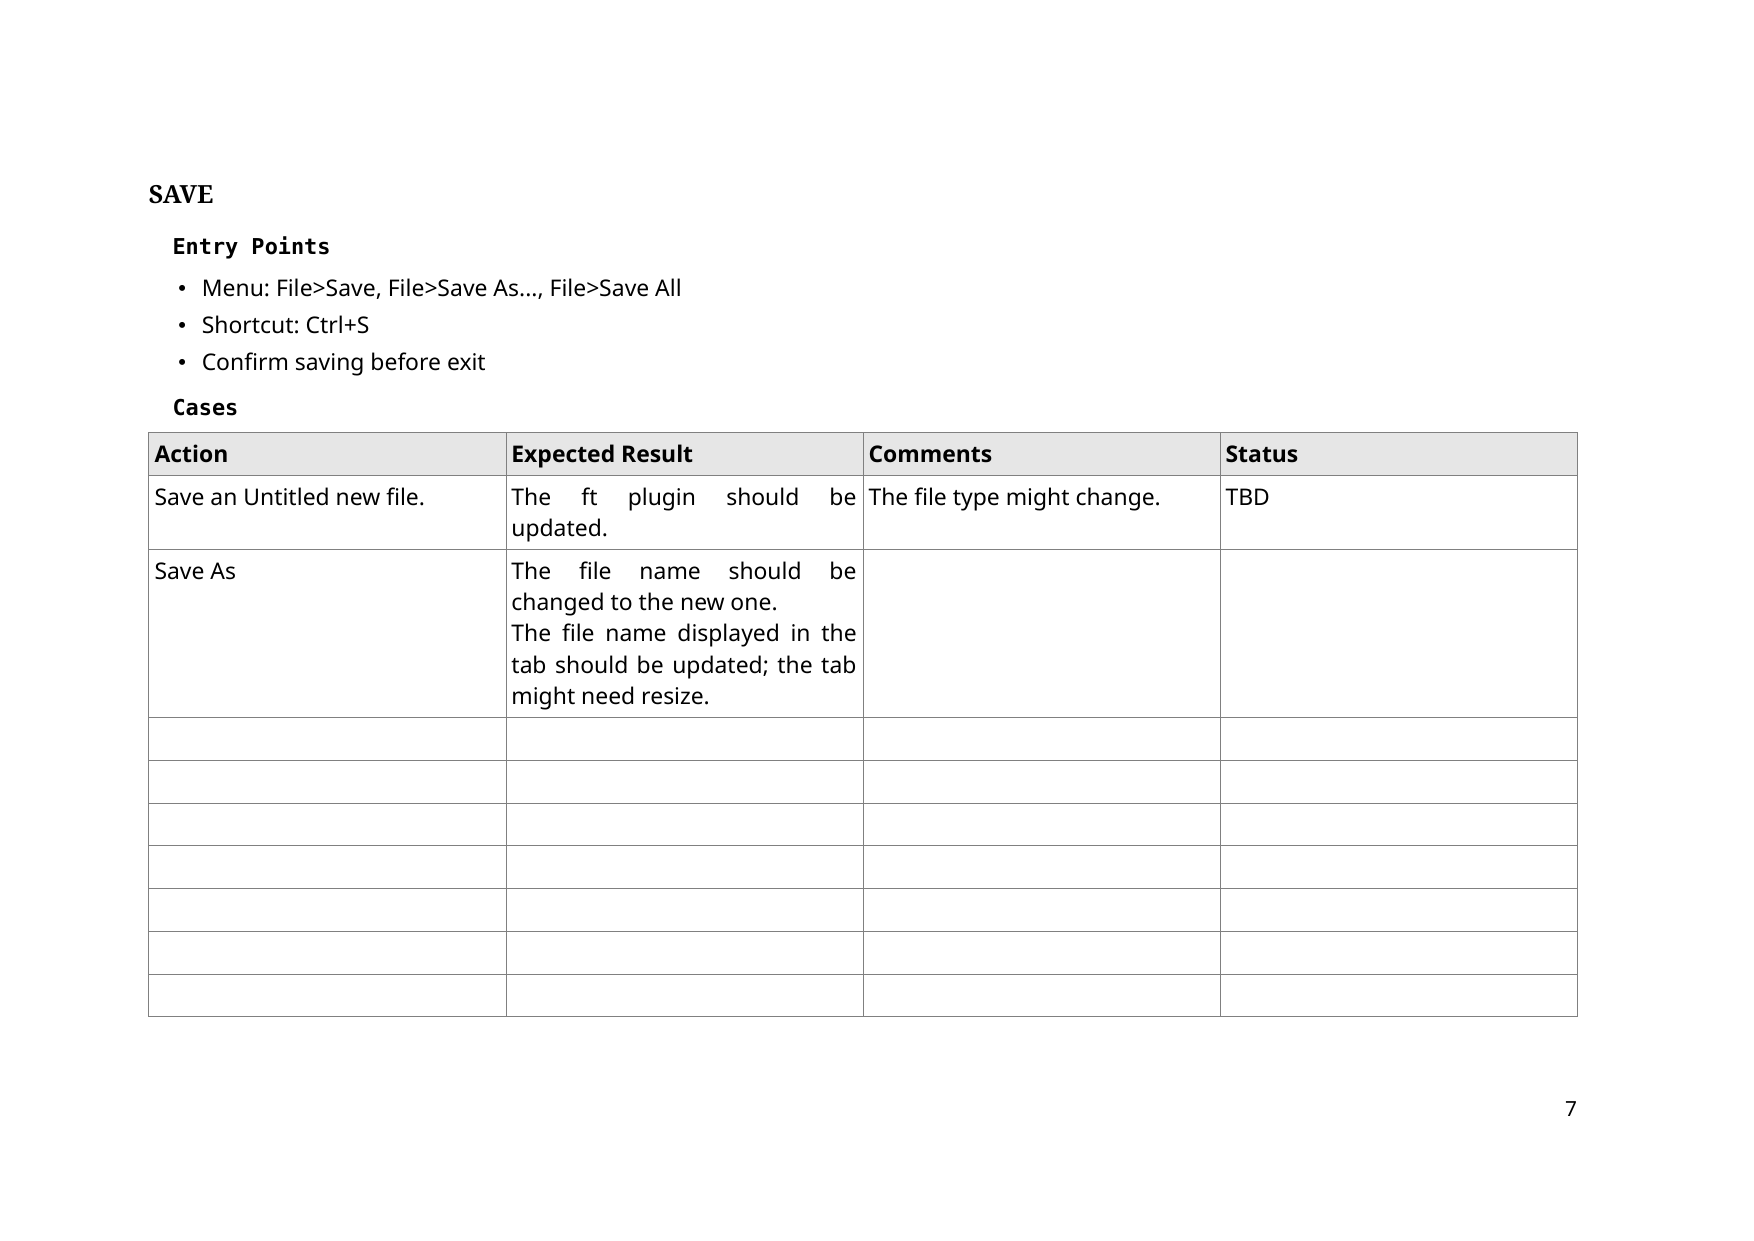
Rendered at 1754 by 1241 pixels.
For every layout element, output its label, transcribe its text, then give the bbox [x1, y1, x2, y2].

table_cell [1221, 889, 1577, 931]
table_cell [507, 761, 863, 802]
table_cell [149, 846, 506, 888]
table_header Comments [864, 433, 1220, 475]
table_cell [1221, 761, 1577, 802]
table_cell [149, 932, 506, 974]
table_cell [1221, 932, 1577, 974]
title Entry points [148, 234, 1577, 260]
table_cell [864, 975, 1220, 1016]
table_cell [864, 804, 1220, 845]
table_cell [507, 889, 863, 931]
table_cell The file name should be changed to the new one. The file name displayed in the tab should be updated; the tab might need resize. [507, 550, 863, 717]
table_cell [507, 932, 863, 974]
table_cell [1221, 975, 1577, 1016]
table_cell TBD [1221, 476, 1577, 549]
table_cell [507, 804, 863, 845]
table_cell [864, 550, 1220, 717]
table_header Action [149, 433, 506, 475]
table_cell [507, 846, 863, 888]
list Confirm saving before exit [178, 346, 1577, 377]
table_cell [864, 846, 1220, 888]
table_cell The file type might change. [864, 476, 1220, 549]
table_cell Save an Untitled new file. [149, 476, 506, 549]
list Shortcut: Ctrl+S [178, 309, 1577, 340]
table_cell [1221, 718, 1577, 759]
table_header Expected Result [507, 433, 863, 475]
table_cell [1221, 550, 1577, 717]
title Save [148, 177, 1577, 211]
table_cell [864, 889, 1220, 931]
title cases [148, 395, 1577, 420]
table_cell [507, 718, 863, 759]
table_cell [149, 975, 506, 1016]
table_cell [864, 718, 1220, 759]
table_cell [1221, 804, 1577, 845]
table_cell [507, 975, 863, 1016]
table_cell [149, 718, 506, 759]
table_cell Save As [149, 550, 506, 717]
table_cell [864, 761, 1220, 802]
table_header Status [1221, 433, 1577, 475]
table_cell [864, 932, 1220, 974]
table_cell [149, 889, 506, 931]
table_cell [149, 761, 506, 802]
table_cell [1221, 846, 1577, 888]
table_cell The ft plugin should be updated. [507, 476, 863, 549]
list Menu: File>Save, File>Save As..., File>Save All [178, 271, 1577, 303]
table_cell [149, 804, 506, 845]
